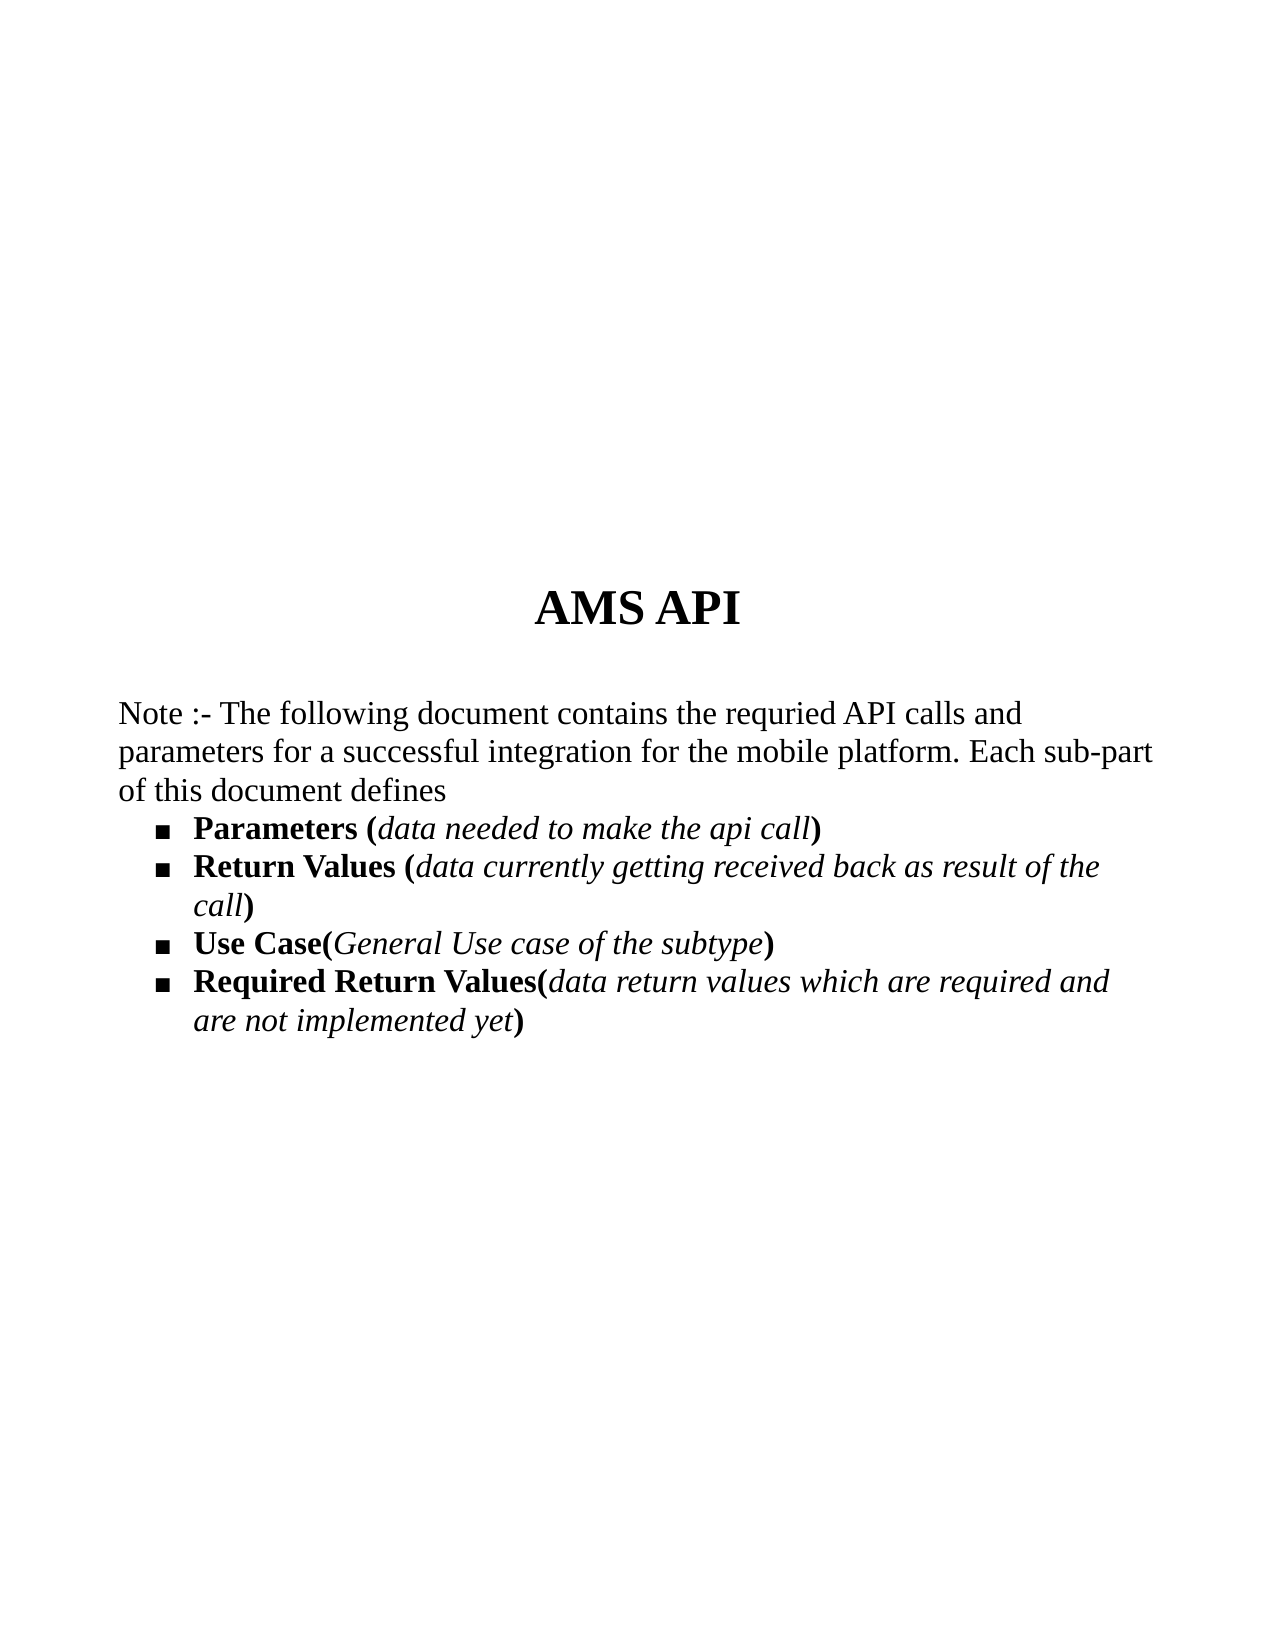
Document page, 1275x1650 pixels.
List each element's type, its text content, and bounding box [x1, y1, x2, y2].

list Return Values (data currently getting received back as result of the call) [156, 846, 1157, 923]
list Parameters (data needed to make the api call) [156, 808, 1157, 846]
list Required Return Values(data return values which are required and are not implemented yet) [156, 961, 1157, 1038]
text AMS API [118, 578, 1157, 636]
list Use Case(General Use case of the subtype) [156, 923, 1157, 961]
text Note :- The following document contains the requried API calls and parameters for a successful integration for the mobile platform. Each sub-part of this document defines [118, 693, 1157, 808]
